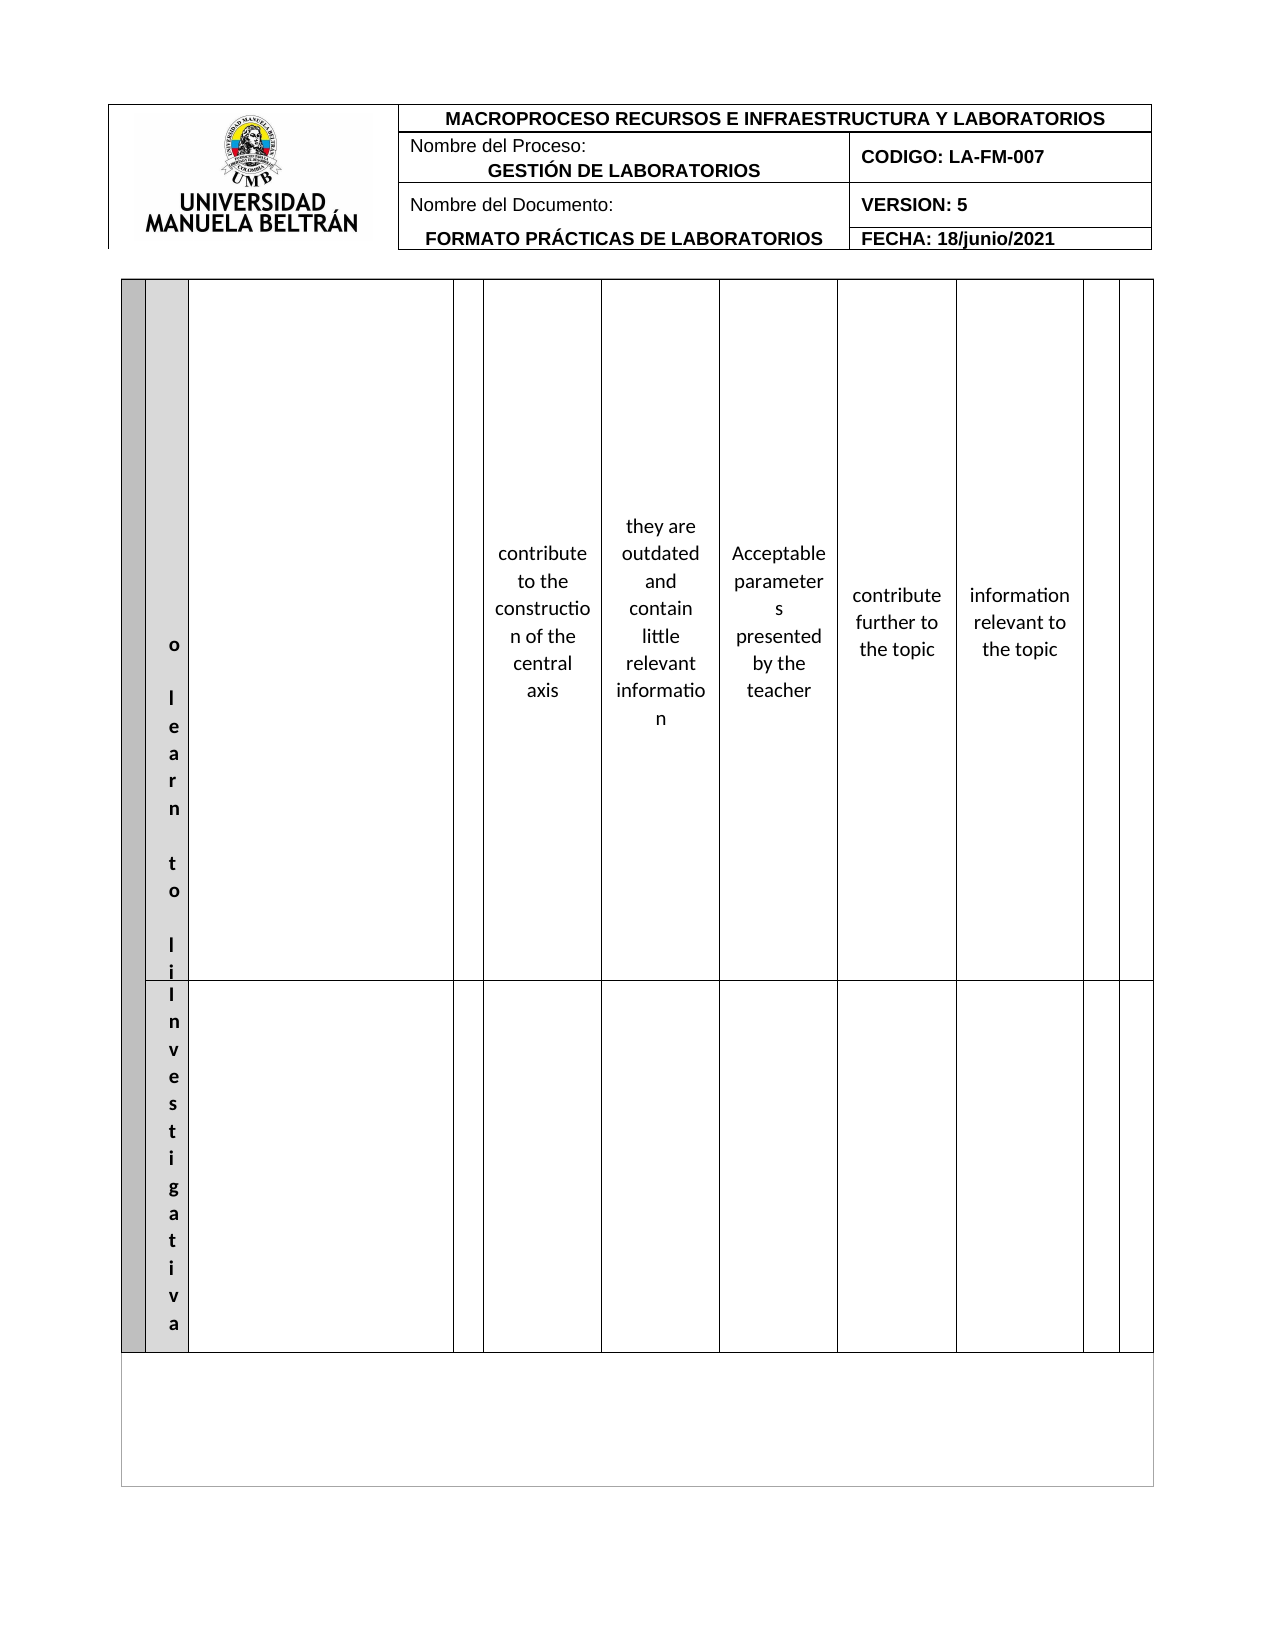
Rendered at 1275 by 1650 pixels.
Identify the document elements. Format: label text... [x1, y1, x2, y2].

table_cell [602, 981, 719, 1352]
table_cell [720, 981, 837, 1352]
table_cell [189, 280, 453, 980]
picture [134, 113, 374, 241]
table_cell they are outdated and contain little relevant information [602, 280, 719, 980]
table_cell [1084, 280, 1119, 980]
table_cell [454, 981, 483, 1352]
table_cell Investigativa [146, 981, 188, 1352]
table_cell [838, 981, 956, 1352]
table_cell [122, 280, 145, 1352]
table_cell Acceptable parameters presented by the teacher [720, 280, 837, 980]
table_cell [1120, 280, 1153, 980]
table_cell [122, 1353, 1153, 1486]
table_cell contribute further to the topic [838, 280, 956, 980]
table_cell information relevant to the topic [957, 280, 1083, 980]
table_cell [1120, 981, 1153, 1352]
table_cell contribute to the construction of the central axis [484, 280, 601, 980]
table_cell [1084, 981, 1119, 1352]
table_cell [957, 981, 1083, 1352]
table_cell [189, 981, 453, 1352]
table_cell [454, 280, 483, 980]
table_cell communicative (To learn to live together) [146, 280, 188, 980]
table_cell [484, 981, 601, 1352]
